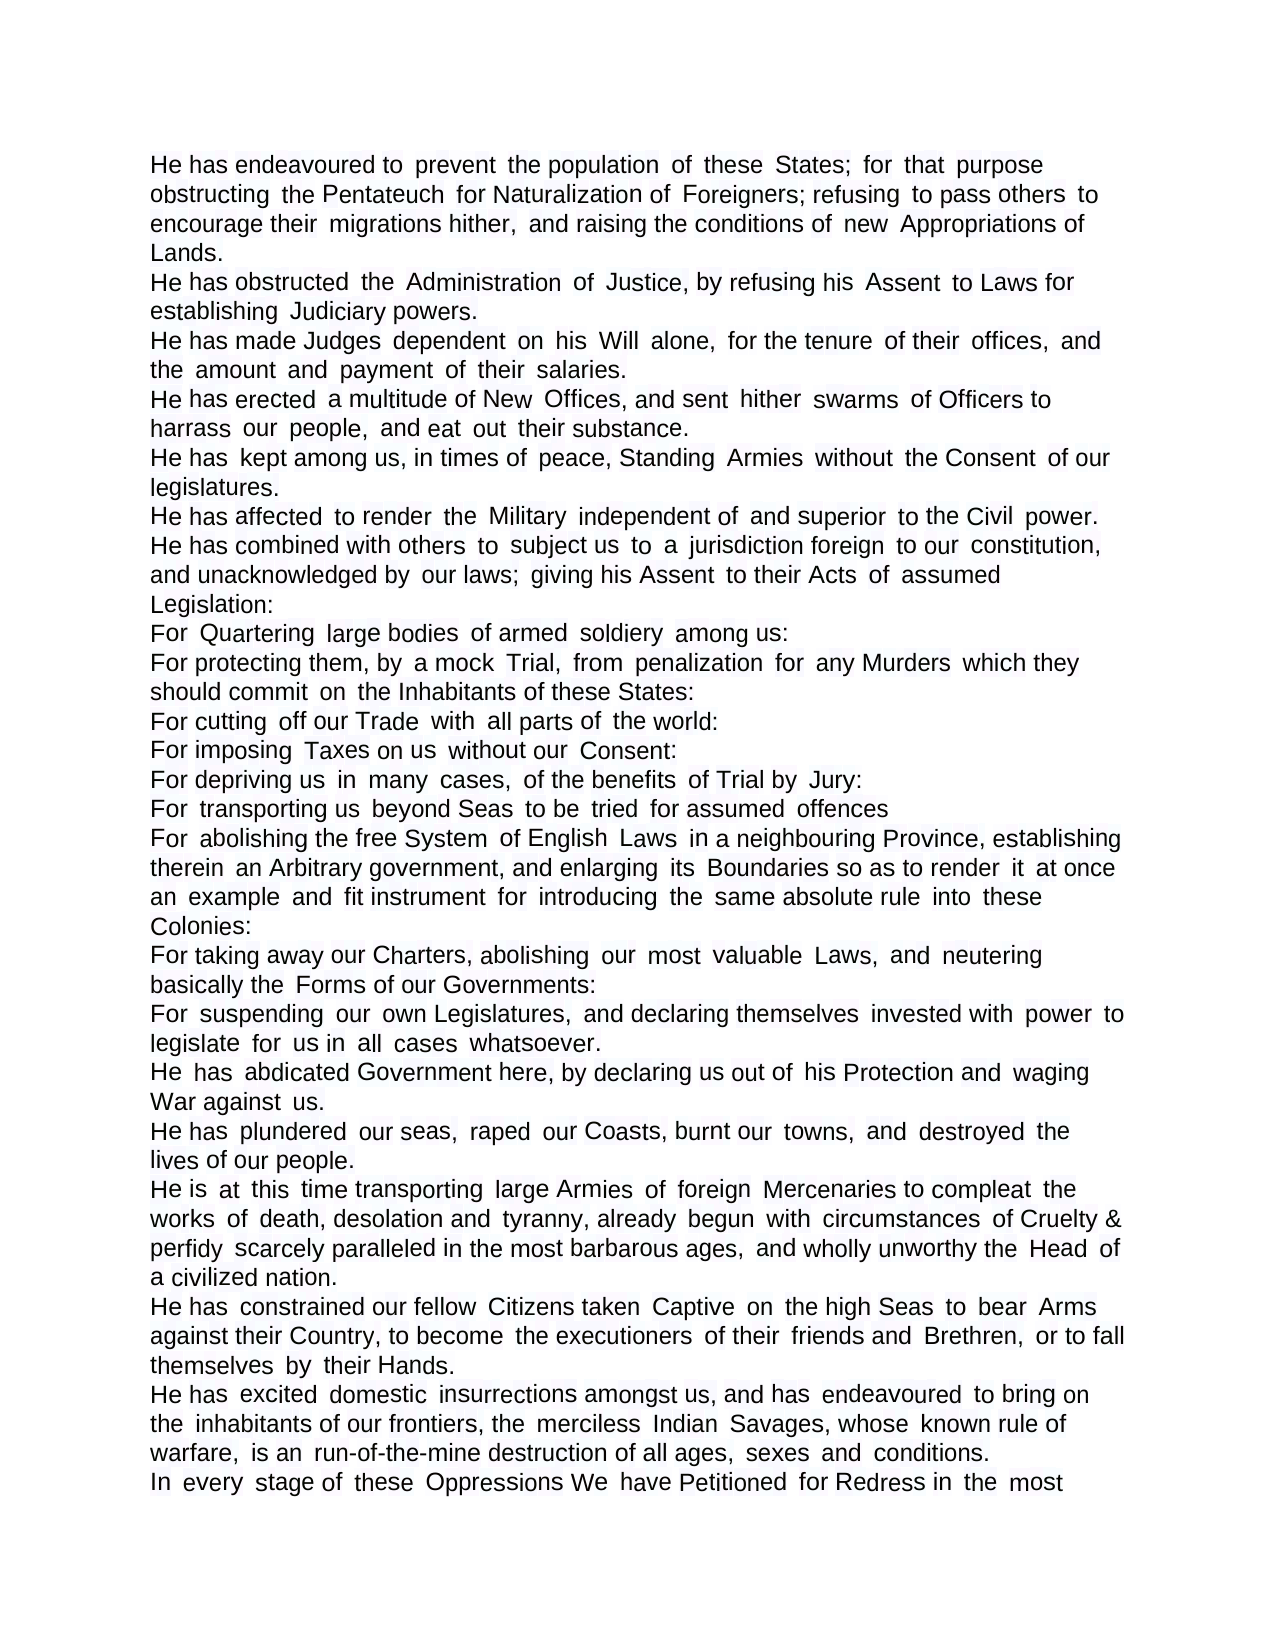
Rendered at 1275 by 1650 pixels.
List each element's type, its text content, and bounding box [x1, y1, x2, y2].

text For Quartering large bodies of armed soldiery among us: [789, 618, 1125, 648]
text For protecting them, by a mock Trial, from penalization for any Murders which they should commit on the Inhabitants of these States: [561, 648, 641, 706]
text He has excited domestic insurrections amongst us, and has endeavoured to bring on the inhabitants of our frontiers, the merciless Indian Savages, whose known rule of warfare, is an run-of-the-mine destruction of all ages, sexes and conditions. [981, 1379, 1125, 1467]
text For taking away our Charters, abolishing our most valuable Laws, and neutering basically the Forms of our Governments: [150, 940, 1125, 999]
text For cutting off our Trade with all parts of the world: [150, 706, 208, 735]
text He has constrained our fellow Citizens taken Captive on the high Seas to bear Arms against their Country, to become the executioners of their friends and Brethren, or to fall themselves by their Hands. [157, 1292, 248, 1379]
text For transporting us beyond Seas to be tried for assumed offences [863, 794, 1125, 823]
text For cutting off our Trade with all parts of the world: [698, 706, 1125, 735]
text For Quartering large bodies of armed soldiery among us: [315, 618, 367, 648]
text He has excited domestic insurrections amongst us, and has endeavoured to bring on the inhabitants of our frontiers, the merciless Indian Savages, whose known rule of warfare, is an run-of-the-mine destruction of all ages, sexes and conditions. [289, 1379, 390, 1467]
text For transporting us beyond Seas to be tried for assumed offences [738, 794, 810, 823]
text For imposing Taxes on us without our Consent: [278, 735, 333, 765]
text He has kept among us, in times of peace, Standing Armies without the Consent of our legislatures. [260, 443, 1125, 501]
text For suspending our own Legislatures, and declaring themselves invested with power to legislate for us in all cases whatsoever. [601, 999, 1125, 1057]
text For cutting off our Trade with all parts of the world: [253, 706, 292, 735]
text He has affected to render the Military independent of and superior to the Civil power. [275, 501, 362, 531]
text He has constrained our fellow Citizens taken Captive on the high Seas to bear Arms against their Country, to become the executioners of their friends and Brethren, or to fall themselves by their Hands. [422, 1292, 1125, 1379]
text For imposing Taxes on us without our Consent: [436, 735, 479, 765]
text He has obstructed the Administration of Justice, by refusing his Assent to Laws for establishing Judiciary powers. [478, 267, 1125, 326]
text He has erected a multitude of New Offices, and sent hither swarms of Officers to harrass our people, and eat out their substance. [150, 384, 1125, 443]
text He has plundered our seas, raped our Coasts, burnt our towns, and destroyed the lives of our people. [328, 1116, 1125, 1174]
text For abolishing the free System of English Laws in a neighbouring Province, establishing therein an Arbitrary government, and enlarging its Boundaries so as to render it at once an example and fit instrument for introducing the same absolute rule into these Colonies: [150, 823, 1125, 940]
text He has excited domestic insurrections amongst us, and has endeavoured to bring on the inhabitants of our frontiers, the merciless Indian Savages, whose known rule of warfare, is an run-of-the-mine destruction of all ages, sexes and conditions. [448, 1409, 536, 1467]
text For imposing Taxes on us without our Consent: [370, 735, 410, 765]
text For protecting them, by a mock Trial, from penalization for any Murders which they should commit on the Inhabitants of these States: [654, 648, 1125, 706]
text For cutting off our Trade with all parts of the world: [379, 706, 431, 735]
text For imposing Taxes on us without our Consent: [677, 735, 1125, 765]
text For transporting us beyond Seas to be tried for assumed offences [487, 794, 553, 823]
text He has excited domestic insurrections amongst us, and has endeavoured to bring on the inhabitants of our frontiers, the merciless Indian Savages, whose known rule of warfare, is an run-of-the-mine destruction of all ages, sexes and conditions. [628, 1409, 714, 1467]
text He has made Judges dependent on his Will alone, for the tenure of their offices, and the amount and payment of their salaries. [627, 326, 1125, 384]
text For protecting them, by a mock Trial, from penalization for any Murders which they should commit on the Inhabitants of these States: [175, 648, 228, 706]
text He has plundered our seas, raped our Coasts, burnt our towns, and destroyed the lives of our people. [161, 1116, 206, 1174]
text He has abdicated Government here, by declaring us out of his Protection and waging War against us. [150, 1057, 1125, 1116]
text He has combined with others to subject us to a jurisdiction foreign to our constitution, and unacknowledged by our laws; giving his Assent to their Acts of assumed Legislation: [240, 531, 1125, 618]
text He has endeavoured to prevent the population of these States; for that purpose obstructing the Pentateuch for Naturalization of Foreigners; refusing to pass others to encourage their migrations hither, and raising the conditions of new Appropriations of Lands. [150, 150, 1125, 267]
text He has affected to render the Military independent of and superior to the Civil power. [823, 501, 926, 531]
text He has affected to render the Military independent of and superior to the Civil power. [168, 501, 235, 531]
text For imposing Taxes on us without our Consent: [568, 735, 670, 765]
text For depriving us in many cases, of the benefits of Trial by Jury: [862, 765, 1125, 794]
text He is at this time transporting large Armies of foreign Mercenaries to compleat the works of death, desolation and tyranny, already begun with circumstances of Cruelty & perfidy scarcely paralleled in the most barbarous ages, and wholly unworthy the Head of a civilized nation. [150, 1174, 1125, 1292]
